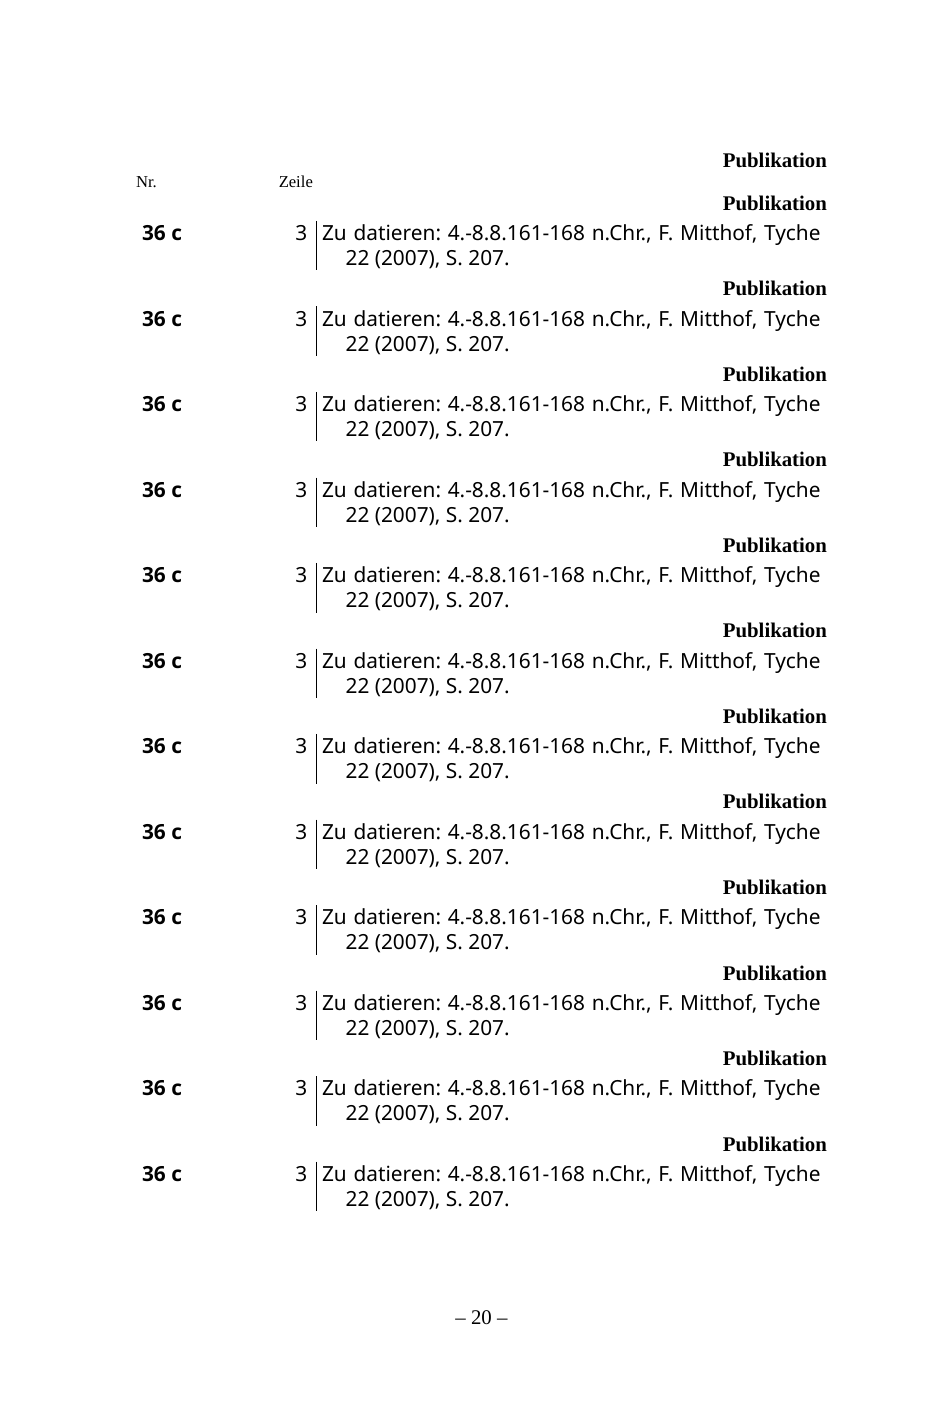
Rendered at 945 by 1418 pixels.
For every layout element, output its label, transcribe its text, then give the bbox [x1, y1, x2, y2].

subtitle Publikation [136, 1132, 827, 1156]
table_header 3 [224, 221, 316, 270]
table_header Zu datieren: 4.-8.8.161-168 n.Chr., F. Mitthof, Tyche 22 (2007), S. 207. [317, 478, 827, 527]
subtitle Publikation [136, 1046, 827, 1070]
table_header 3 [224, 563, 316, 612]
table_header 36 c [136, 306, 224, 356]
subtitle Publikation [136, 533, 827, 557]
table_header 36 c [136, 478, 224, 527]
table_header 36 c [136, 991, 224, 1040]
table_header 36 c [136, 905, 224, 954]
table_header 3 [224, 991, 316, 1040]
table_header Zu datieren: 4.-8.8.161-168 n.Chr., F. Mitthof, Tyche 22 (2007), S. 207. [317, 563, 827, 612]
subtitle Publikation [136, 704, 827, 728]
subtitle Publikation [136, 789, 827, 813]
table_header 3 [224, 478, 316, 527]
table_header Zu datieren: 4.-8.8.161-168 n.Chr., F. Mitthof, Tyche 22 (2007), S. 207. [317, 820, 827, 869]
table_header Zu datieren: 4.-8.8.161-168 n.Chr., F. Mitthof, Tyche 22 (2007), S. 207. [317, 1076, 827, 1126]
table_header 3 [224, 306, 316, 356]
table_header Zu datieren: 4.-8.8.161-168 n.Chr., F. Mitthof, Tyche 22 (2007), S. 207. [317, 734, 827, 783]
table_header Zu datieren: 4.-8.8.161-168 n.Chr., F. Mitthof, Tyche 22 (2007), S. 207. [317, 306, 827, 356]
table_header 36 c [136, 563, 224, 612]
table_header Zu datieren: 4.-8.8.161-168 n.Chr., F. Mitthof, Tyche 22 (2007), S. 207. [317, 1162, 827, 1211]
subtitle Publikation [136, 447, 827, 471]
table_header 36 c [136, 1076, 224, 1126]
table_header 36 c [136, 734, 224, 783]
table_header 3 [224, 734, 316, 783]
table_header 3 [224, 649, 316, 698]
subtitle Publikation [136, 276, 827, 300]
table_header 36 c [136, 649, 224, 698]
table_header 3 [224, 905, 316, 954]
table_header 36 c [136, 1162, 224, 1211]
subtitle Publikation [136, 191, 827, 215]
table_header Zu datieren: 4.-8.8.161-168 n.Chr., F. Mitthof, Tyche 22 (2007), S. 207. [317, 649, 827, 698]
table_header 3 [224, 820, 316, 869]
subtitle Publikation [136, 618, 827, 642]
table_header 3 [224, 392, 316, 441]
subtitle Publikation [136, 875, 827, 899]
table_header Zu datieren: 4.-8.8.161-168 n.Chr., F. Mitthof, Tyche 22 (2007), S. 207. [317, 221, 827, 270]
table_header Zu datieren: 4.-8.8.161-168 n.Chr., F. Mitthof, Tyche 22 (2007), S. 207. [317, 991, 827, 1040]
table_header 36 c [136, 221, 224, 270]
table_header 36 c [136, 392, 224, 441]
table_header Zu datieren: 4.-8.8.161-168 n.Chr., F. Mitthof, Tyche 22 (2007), S. 207. [317, 392, 827, 441]
table_header Zu datieren: 4.-8.8.161-168 n.Chr., F. Mitthof, Tyche 22 (2007), S. 207. [317, 905, 827, 954]
subtitle Publikation [136, 961, 827, 984]
table_header 3 [224, 1076, 316, 1126]
subtitle Publikation [136, 362, 827, 386]
table_header 3 [224, 1162, 316, 1211]
table_header 36 c [136, 820, 224, 869]
